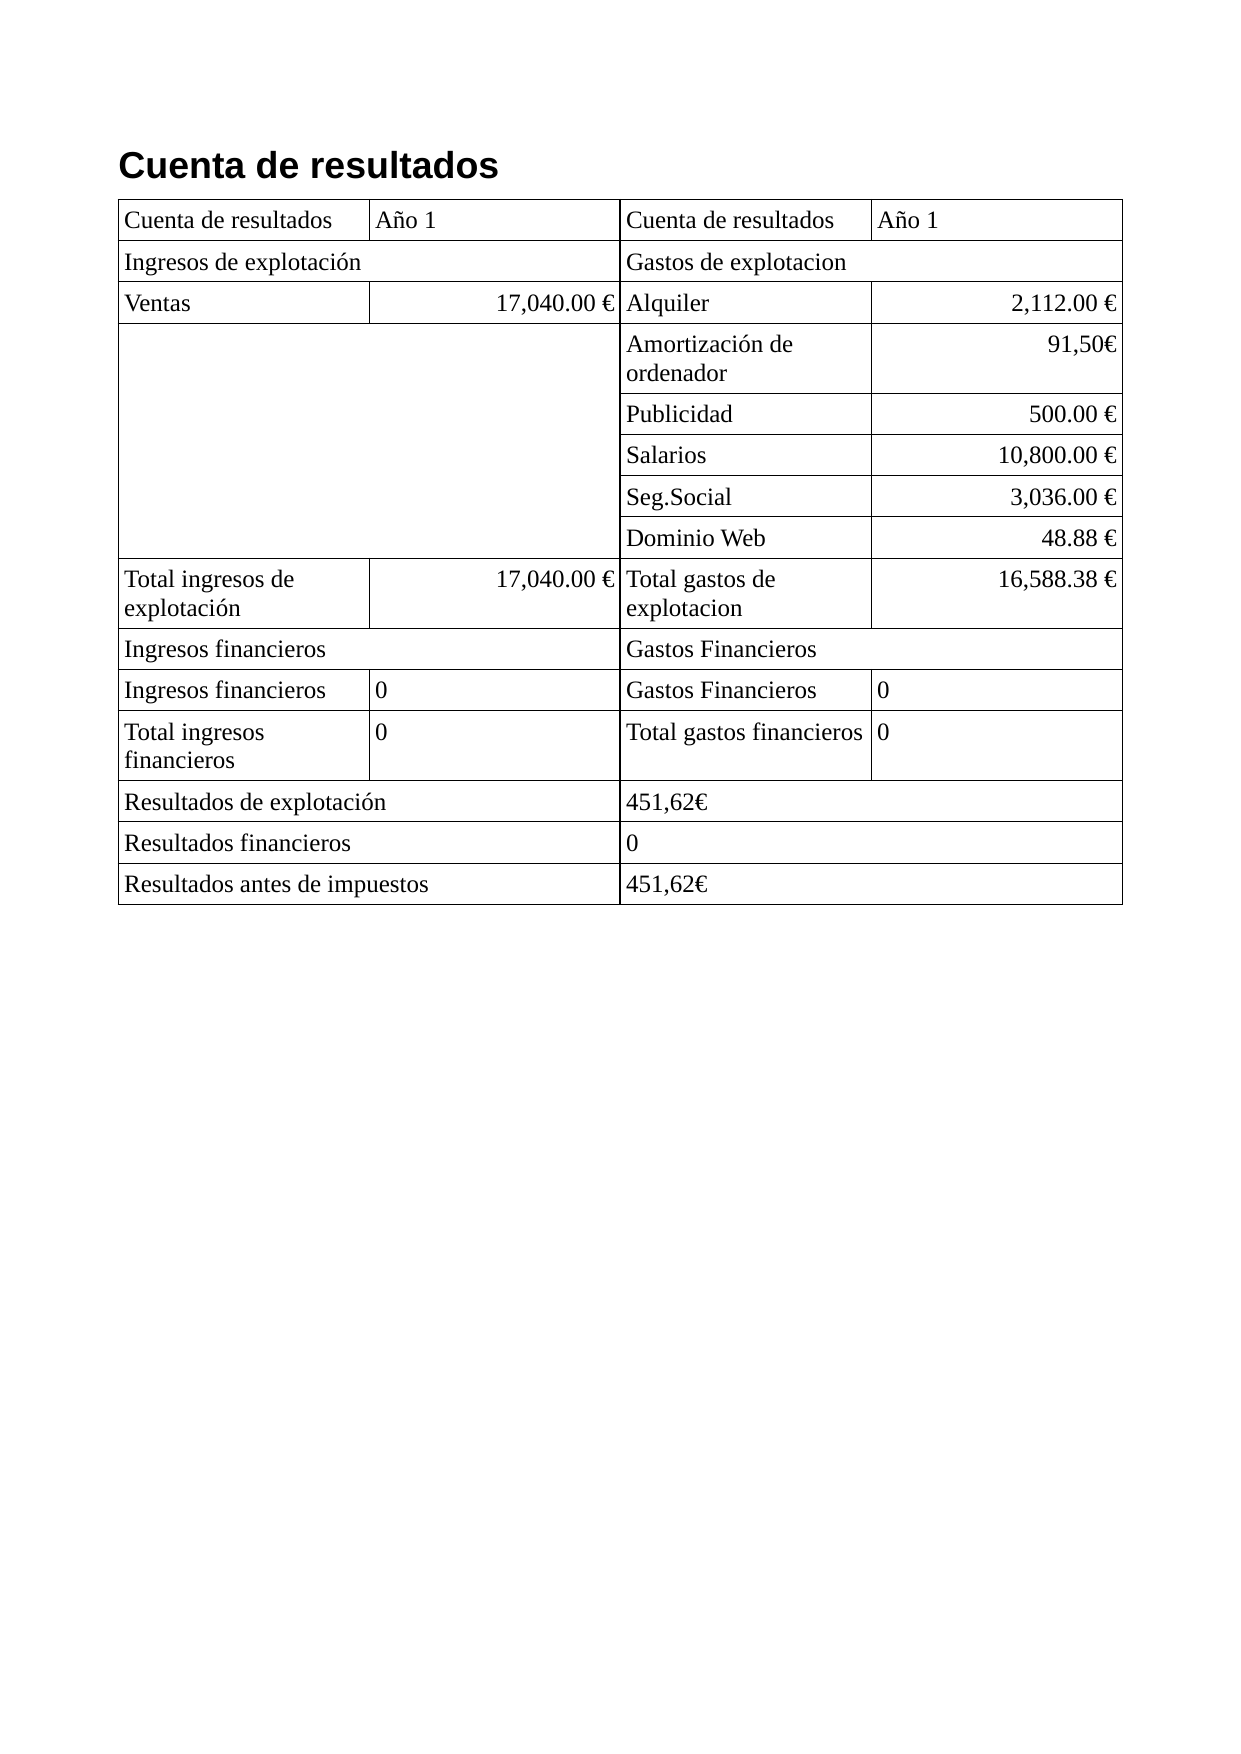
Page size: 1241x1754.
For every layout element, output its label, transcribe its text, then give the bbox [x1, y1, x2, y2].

subtitle Cuenta de resultados [118, 143, 1122, 186]
table_cell 0 [872, 711, 1122, 780]
table_cell Ingresos financieros [119, 629, 619, 669]
table_cell 17.040,00 € [370, 559, 619, 627]
table_cell Gastos Financieros [621, 629, 1122, 669]
table_cell 500,00 € [872, 394, 1122, 434]
table_cell 2.112,00 € [872, 282, 1122, 322]
table_cell 0 [621, 822, 1122, 862]
table_cell Total gastos de explotacion [621, 559, 871, 627]
table_cell 0 [872, 670, 1122, 710]
table_cell 10.800,00 € [872, 435, 1122, 475]
table_cell 3.036,00 € [872, 476, 1122, 516]
table_cell 451,62€ [621, 781, 1122, 821]
table_cell Total ingresos de explotación [119, 559, 369, 627]
table_cell Dominio Web [621, 517, 871, 557]
table_cell 451,62€ [621, 864, 1122, 904]
table_cell Resultados financieros [119, 822, 619, 862]
table_header Cuenta de resultados [621, 200, 871, 240]
table_header Año 1 [872, 200, 1122, 240]
table_cell Amortización de ordenador [621, 324, 871, 392]
table_cell 17.040,00 € [370, 282, 619, 322]
table_cell Seg.Social [621, 476, 871, 516]
table_cell 16.588,38 € [872, 559, 1122, 627]
table_cell Ingresos de explotación [119, 241, 619, 281]
table_cell 0 [370, 711, 619, 780]
table_cell Gastos Financieros [621, 670, 871, 710]
table_cell Ventas [119, 282, 369, 322]
table_cell 0 [370, 670, 619, 710]
table_cell Gastos de explotacion [621, 241, 1122, 281]
table_cell Alquiler [621, 282, 871, 322]
table_cell [119, 324, 619, 557]
table_cell Salarios [621, 435, 871, 475]
table_cell 91,50€ [872, 324, 1122, 392]
table_cell Resultados de explotación [119, 781, 619, 821]
table_cell Publicidad [621, 394, 871, 434]
table_cell Resultados antes de impuestos [119, 864, 619, 904]
table_header Cuenta de resultados [119, 200, 369, 240]
table_cell 48,88 € [872, 517, 1122, 557]
table_cell Total ingresos financieros [119, 711, 369, 780]
table_cell Ingresos financieros [119, 670, 369, 710]
table_cell Total gastos financieros [621, 711, 871, 780]
table_header Año 1 [370, 200, 619, 240]
